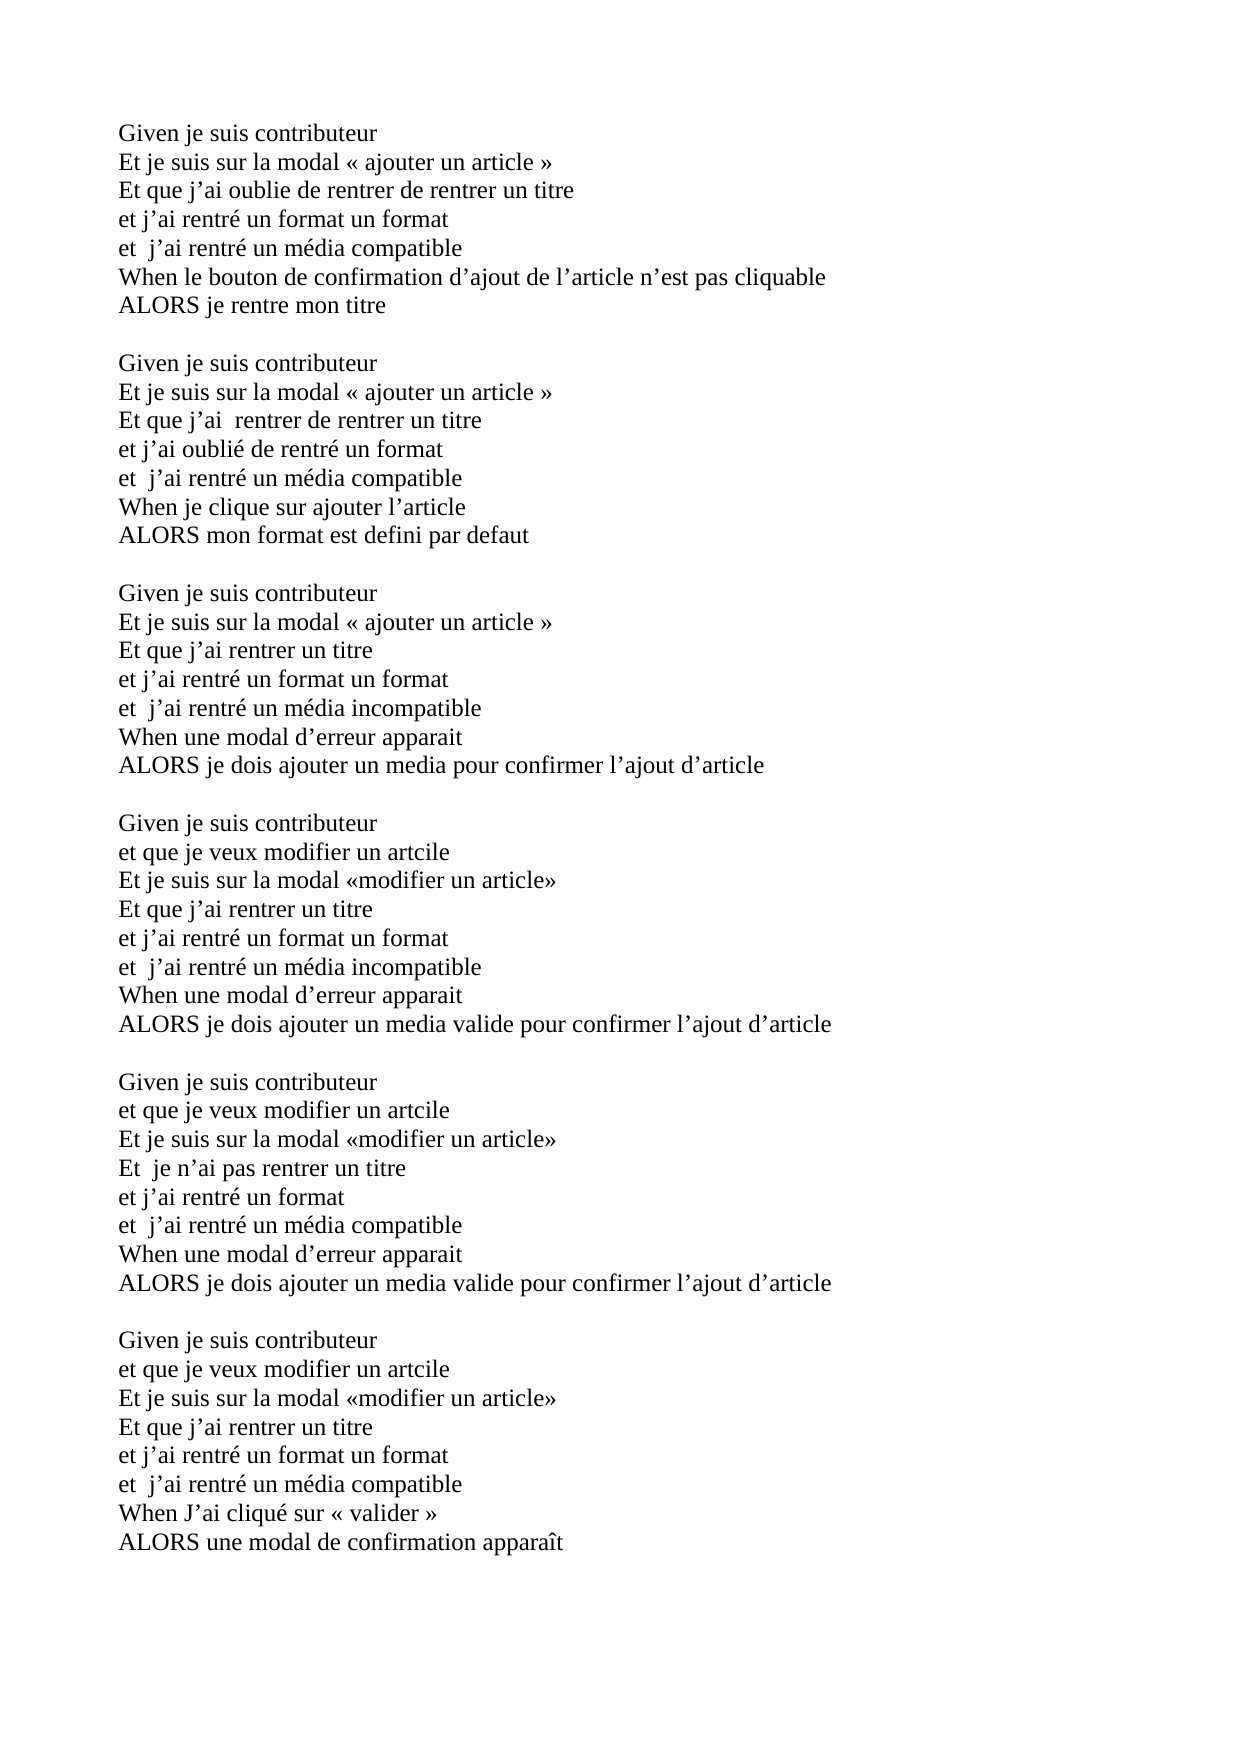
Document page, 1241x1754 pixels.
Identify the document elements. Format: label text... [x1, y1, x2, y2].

text et j’ai rentré un média incompatible [118, 952, 1122, 981]
text et que je veux modifier un artcile [118, 1096, 1122, 1124]
text Et que j’ai rentrer un titre [118, 894, 1122, 923]
text Et je n’ai pas rentrer un titre [118, 1153, 1122, 1182]
text When une modal d’erreur apparait [118, 981, 1122, 1009]
text Given je suis contributeur [118, 348, 1122, 377]
text et j’ai rentré un format [118, 1182, 1122, 1211]
text When une modal d’erreur apparait [118, 722, 1122, 751]
text et j’ai rentré un média compatible [118, 463, 1122, 492]
text Et que j’ai rentrer un titre [118, 1412, 1122, 1441]
text et j’ai rentré un format un format [118, 923, 1122, 952]
text ALORS je dois ajouter un media valide pour confirmer l’ajout d’article [118, 1268, 1122, 1297]
text et j’ai rentré un format un format [118, 1441, 1122, 1469]
text Given je suis contributeur [118, 118, 1122, 147]
text ALORS je dois ajouter un media valide pour confirmer l’ajout d’article [118, 1009, 1122, 1038]
text Given je suis contributeur [118, 1067, 1122, 1096]
text ALORS mon format est defini par defaut [118, 521, 1122, 549]
text Et que j’ai rentrer un titre [118, 636, 1122, 664]
text Given je suis contributeur [118, 1326, 1122, 1354]
text Et je suis sur la modal « ajouter un article » [118, 377, 1122, 406]
text ALORS je dois ajouter un media pour confirmer l’ajout d’article [118, 751, 1122, 779]
text et j’ai rentré un format un format [118, 204, 1122, 233]
text When une modal d’erreur apparait [118, 1239, 1122, 1268]
text When le bouton de confirmation d’ajout de l’article n’est pas cliquable [118, 262, 1122, 291]
text When je clique sur ajouter l’article [118, 492, 1122, 521]
text et j’ai rentré un format un format [118, 664, 1122, 693]
text Et je suis sur la modal «modifier un article» [118, 866, 1122, 894]
text et j’ai rentré un média incompatible [118, 693, 1122, 722]
text Et je suis sur la modal «modifier un article» [118, 1124, 1122, 1153]
text et j’ai rentré un média compatible [118, 233, 1122, 262]
text When J’ai cliqué sur « valider » [118, 1498, 1122, 1527]
text et j’ai rentré un média compatible [118, 1211, 1122, 1239]
text Given je suis contributeur [118, 808, 1122, 837]
text Et je suis sur la modal «modifier un article» [118, 1383, 1122, 1412]
text et que je veux modifier un artcile [118, 837, 1122, 866]
text ALORS je rentre mon titre [118, 291, 1122, 319]
text ALORS une modal de confirmation apparaît [118, 1527, 1122, 1556]
text et que je veux modifier un artcile [118, 1354, 1122, 1383]
text Et que j’ai rentrer de rentrer un titre [118, 406, 1122, 434]
text Given je suis contributeur [118, 578, 1122, 607]
text Et que j’ai oublie de rentrer de rentrer un titre [118, 176, 1122, 204]
text et j’ai oublié de rentré un format [118, 434, 1122, 463]
text Et je suis sur la modal « ajouter un article » [118, 607, 1122, 636]
text Et je suis sur la modal « ajouter un article » [118, 147, 1122, 176]
text et j’ai rentré un média compatible [118, 1469, 1122, 1498]
